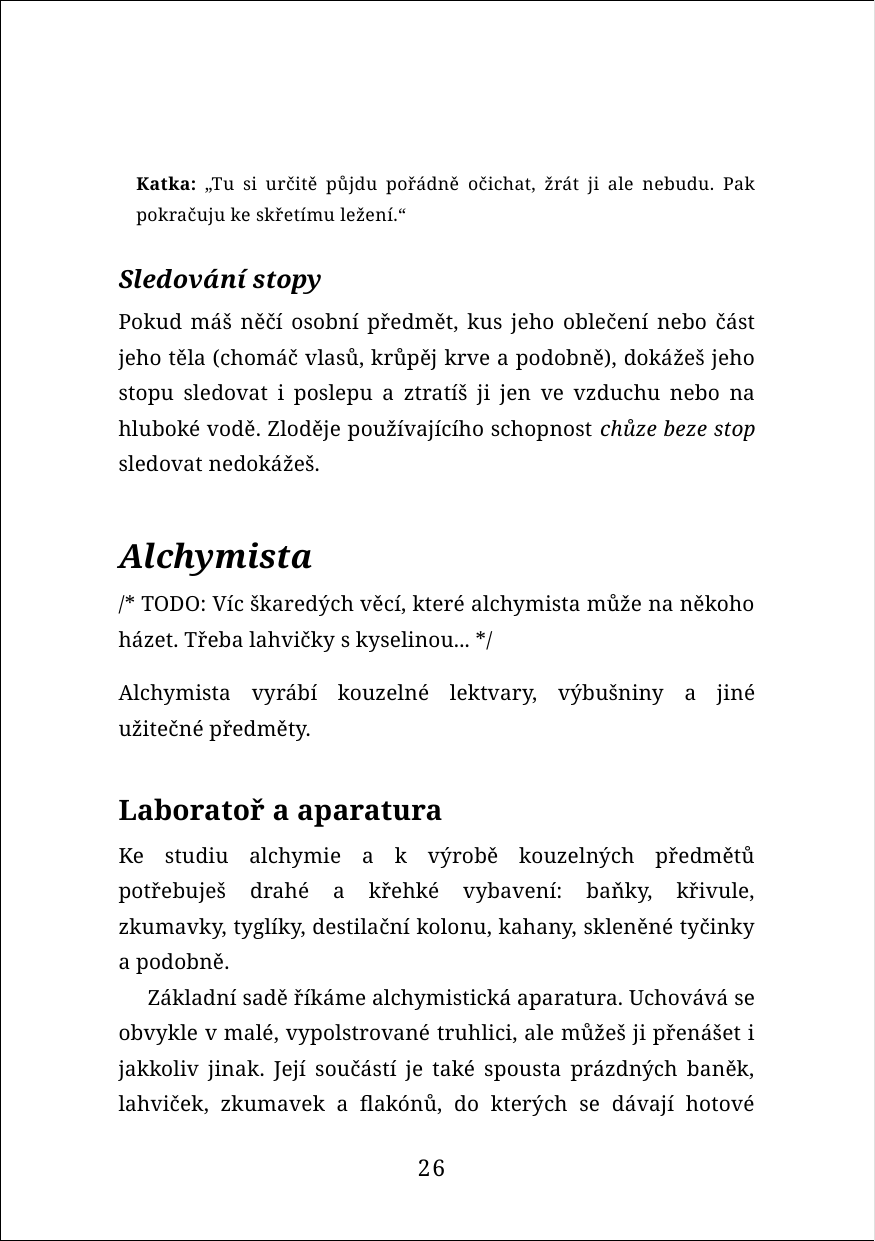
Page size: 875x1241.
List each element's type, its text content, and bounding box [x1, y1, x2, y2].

subtitle Laboratoř a aparatura [118, 791, 756, 829]
subtitle Alchymista [118, 532, 756, 578]
text Alchymista vyrábí kouzelné lektvary, výbušniny a jiné užitečné předměty. [118, 678, 756, 742]
text Katka: „Tu si určitě půjdu pořádně očichat, žrát ji ale nebudu. Pak pokračuju ke skřetímu ležení.“ [136, 172, 756, 226]
text Pokud máš něčí osobní předmět, kus jeho oblečení nebo část jeho těla (chomáč vlasů, krůpěj krve a podobně), dokážeš jeho stopu sledovat i poslepu a ztratíš ji jen ve vzduchu nebo na hluboké vodě. Zloděje používajícího schopnost chůze beze stop sledovat nedokážeš. [118, 307, 756, 478]
text /* TODO: Víc škaredých věcí, které alchymista může na někoho házet. Třeba lahvičky s kyselinou... */ [118, 589, 756, 653]
subtitle Sledování stopy [118, 262, 756, 296]
text Ke studiu alchymie a k výrobě kouzelných předmětů potřebuješ drahé a křehké vybavení: baňky, křivule, zkumavky, tyglíky, destilační kolonu, kahany, skleněné tyčinky a podobně. Základní sadě říkáme alchymistická aparatura. Uchovává se obvykle v malé, vypolstrované truhlici, ale můžeš ji přenášet i jakkoliv jinak. Její součástí je také spousta prázdných baněk, lahviček, zkumavek a flakónů, do kterých se dávají hotové [118, 841, 756, 1118]
